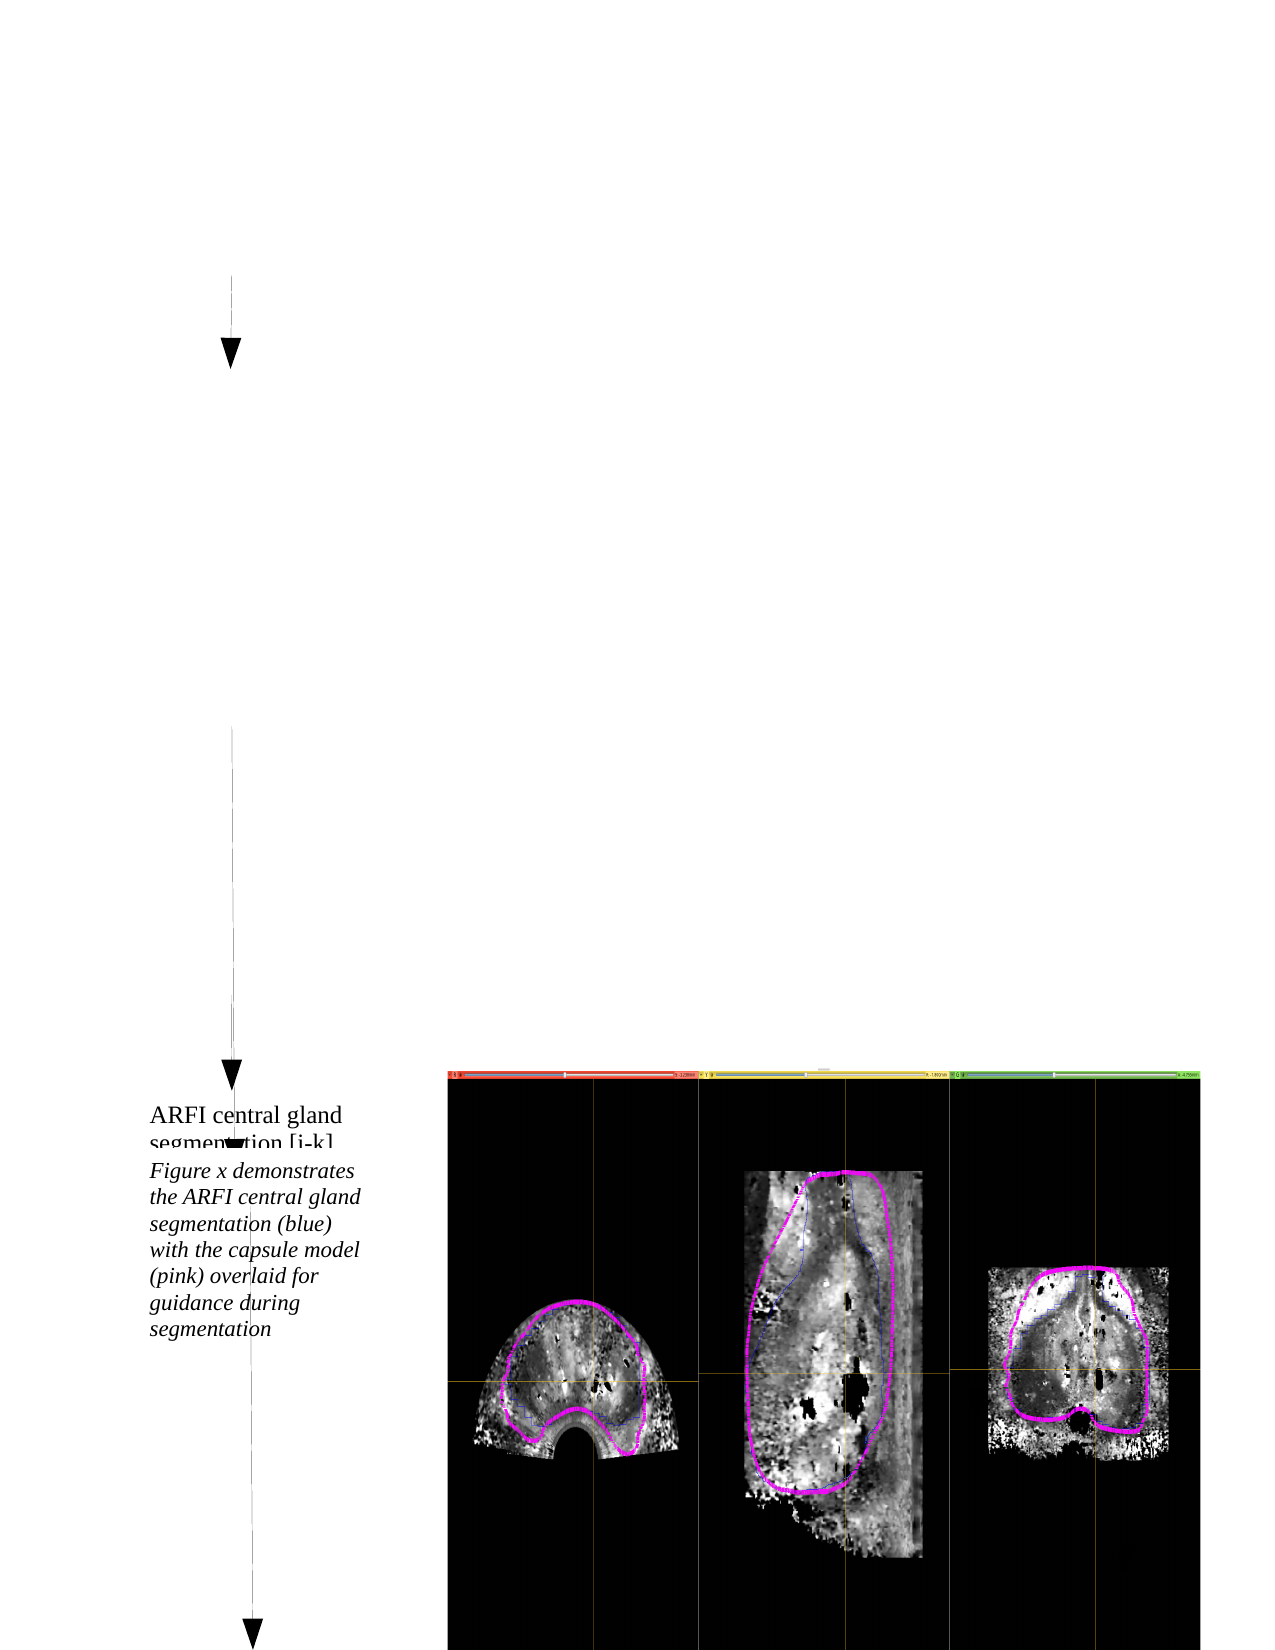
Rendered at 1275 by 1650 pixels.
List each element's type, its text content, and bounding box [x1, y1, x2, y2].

text Figure x demonstrates the ARFI central gland segmentation (blue) with the capsule model (pink) overlaid for guidance during segmentation [149, 1157, 377, 1342]
text ARFI central gland segmentation [i-k] [149, 1100, 234, 1148]
text ARFI central gland segmentation [i-k] [235, 1100, 377, 1148]
picture [447, 1068, 1201, 1650]
